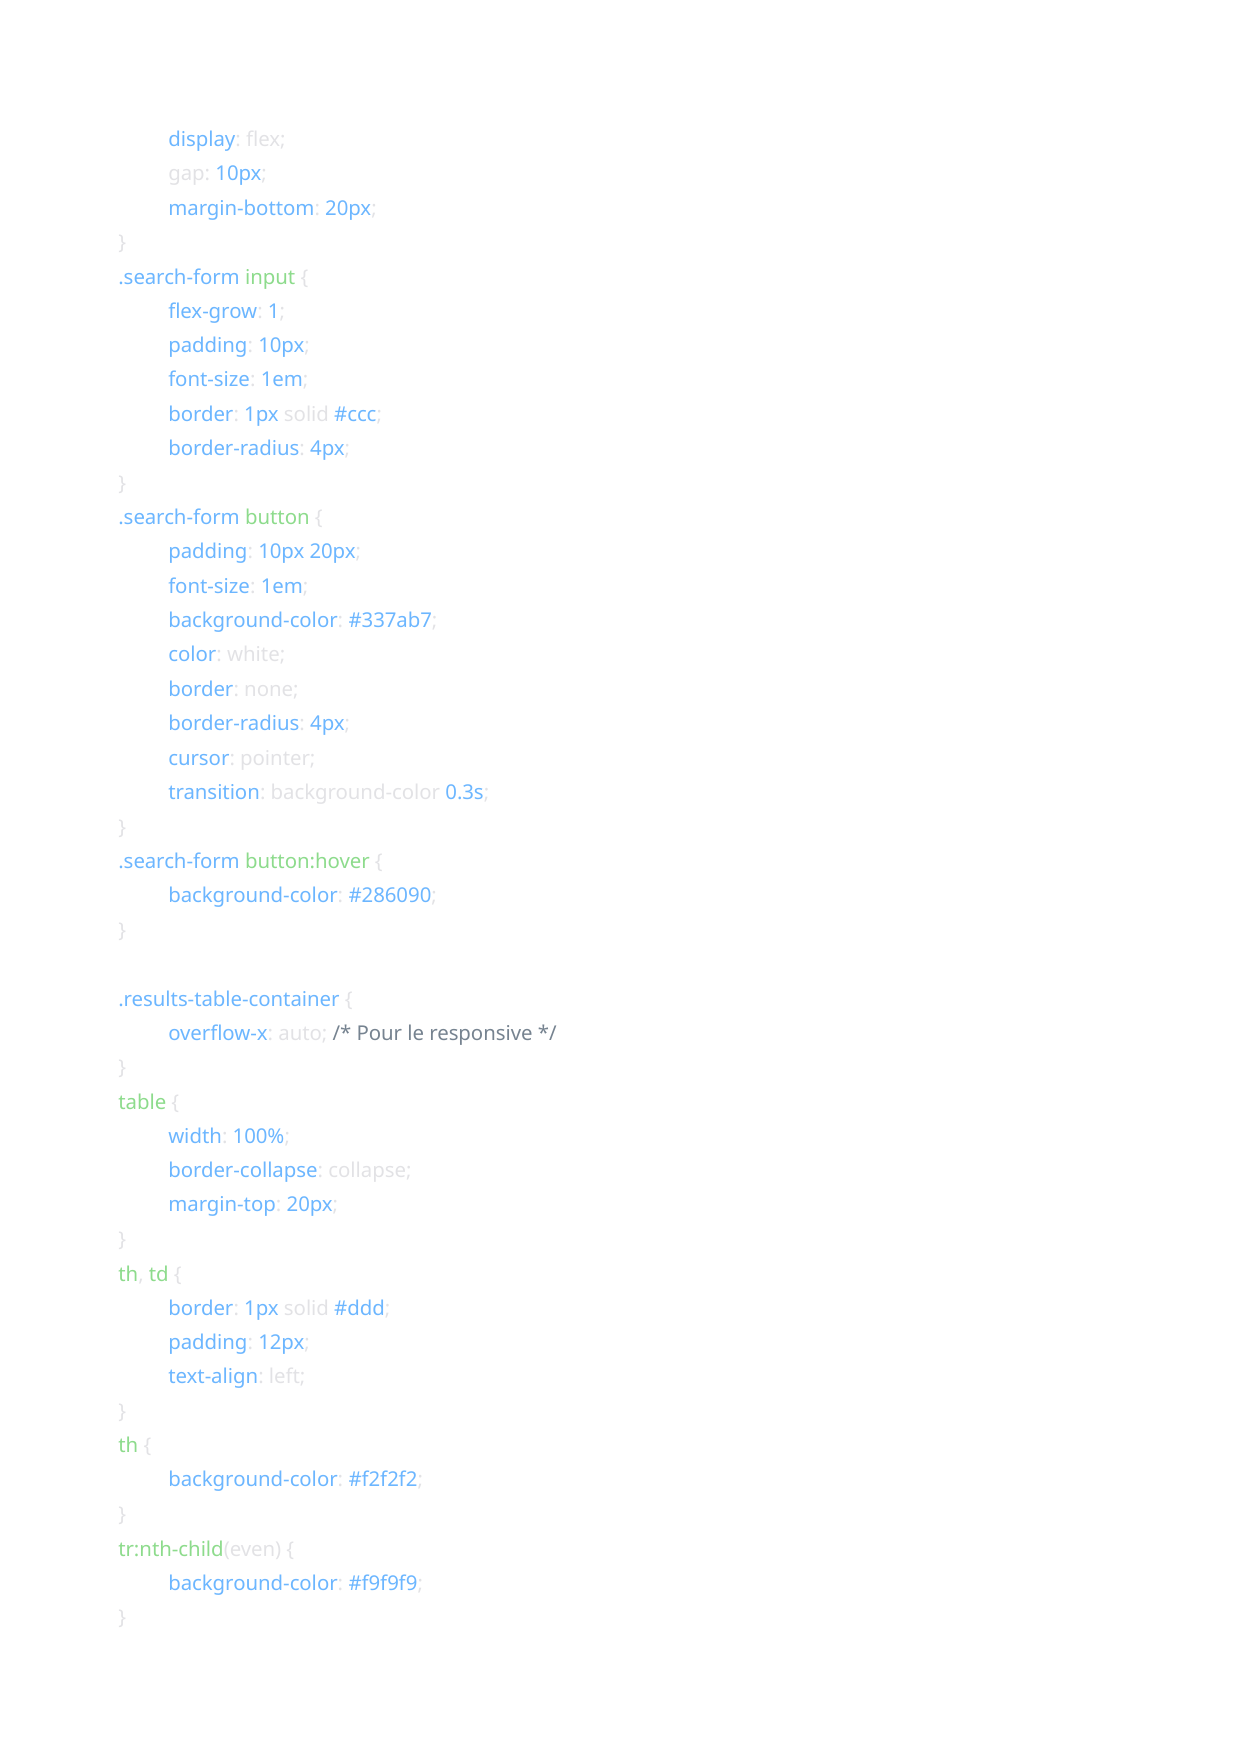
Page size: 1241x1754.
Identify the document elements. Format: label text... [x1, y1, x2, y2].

text font-size: 1em; [118, 565, 1122, 599]
text } [118, 909, 1122, 943]
text .search-form input { [118, 256, 1122, 290]
text overflow-x: auto; /* Pour le responsive */ [118, 1012, 1122, 1046]
text border: none; [118, 668, 1122, 702]
text } [118, 1596, 1122, 1631]
text display: flex; [118, 118, 1122, 152]
text padding: 12px; [118, 1321, 1122, 1356]
text gap: 10px; [118, 152, 1122, 187]
text margin-bottom: 20px; [118, 187, 1122, 221]
text margin-top: 20px; [118, 1184, 1122, 1218]
text padding: 10px; [118, 324, 1122, 359]
text border: 1px solid #ddd; [118, 1287, 1122, 1321]
text } [118, 1390, 1122, 1424]
text border-radius: 4px; [118, 702, 1122, 737]
text border: 1px solid #ccc; [118, 393, 1122, 427]
text flex-grow: 1; [118, 290, 1122, 324]
text color: white; [118, 634, 1122, 668]
text } [118, 1046, 1122, 1081]
text table { [118, 1081, 1122, 1115]
text } [118, 462, 1122, 496]
text th { [118, 1424, 1122, 1459]
text tr:nth-child(even) { [118, 1527, 1122, 1562]
text } [118, 806, 1122, 840]
text text-align: left; [118, 1356, 1122, 1390]
text font-size: 1em; [118, 359, 1122, 393]
text background-color: #f9f9f9; [118, 1562, 1122, 1596]
text background-color: #286090; [118, 874, 1122, 909]
text } [118, 221, 1122, 256]
text background-color: #f2f2f2; [118, 1459, 1122, 1493]
text th, td { [118, 1252, 1122, 1287]
text width: 100%; [118, 1115, 1122, 1149]
text .results-table-container { [118, 977, 1122, 1012]
text .search-form button:hover { [118, 840, 1122, 874]
text } [118, 1218, 1122, 1252]
text } [118, 1493, 1122, 1527]
text transition: background-color 0.3s; [118, 771, 1122, 806]
text border-radius: 4px; [118, 427, 1122, 462]
text padding: 10px 20px; [118, 531, 1122, 565]
text .search-form button { [118, 496, 1122, 531]
text background-color: #337ab7; [118, 599, 1122, 634]
text border-collapse: collapse; [118, 1149, 1122, 1184]
text cursor: pointer; [118, 737, 1122, 771]
